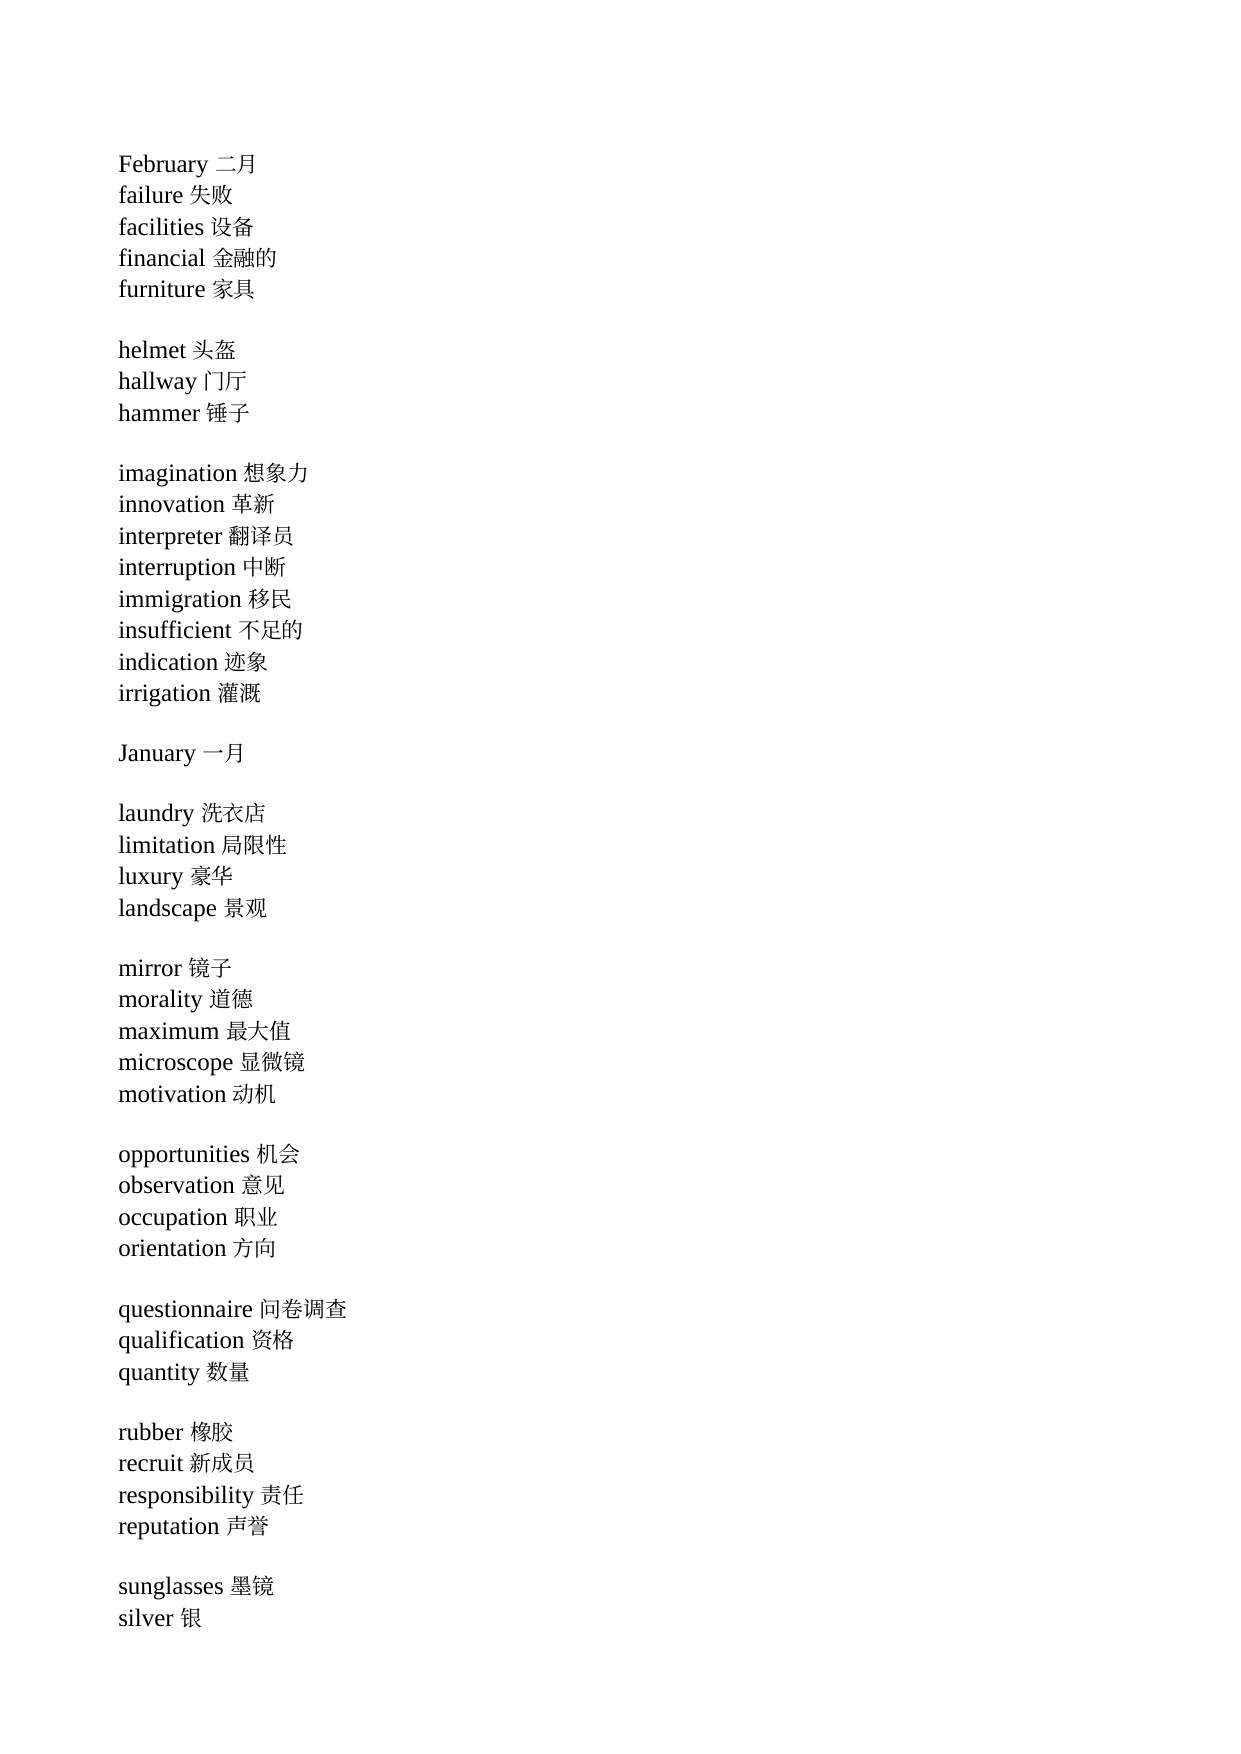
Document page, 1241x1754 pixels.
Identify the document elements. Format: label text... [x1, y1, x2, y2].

text sunglasses 墨镜 [118, 1569, 1122, 1601]
text silver 银 [118, 1601, 1122, 1632]
text luxury 豪华 [118, 859, 1122, 891]
text facilities 设备 [118, 210, 1122, 241]
text orientation 方向 [118, 1232, 1122, 1263]
text indication 迹象 [118, 645, 1122, 676]
text quantity 数量 [118, 1355, 1122, 1386]
text immigration 移民 [118, 582, 1122, 613]
text microscope 显微镜 [118, 1046, 1122, 1077]
text recruit 新成员 [118, 1446, 1122, 1478]
text hammer 锤子 [118, 396, 1122, 427]
text reputation 声誉 [118, 1509, 1122, 1541]
text questionnaire 问卷调查 [118, 1292, 1122, 1323]
text motivation 动机 [118, 1077, 1122, 1108]
text qualification 资格 [118, 1323, 1122, 1355]
text interruption 中断 [118, 550, 1122, 582]
text maximum 最大值 [118, 1014, 1122, 1046]
text landscape 景观 [118, 891, 1122, 922]
text rubber 橡胶 [118, 1415, 1122, 1446]
text occupation 职业 [118, 1200, 1122, 1232]
text insufficient 不足的 [118, 613, 1122, 645]
text mirror 镜子 [118, 951, 1122, 983]
text opportunities 机会 [118, 1137, 1122, 1169]
text February 二月 [118, 147, 1122, 178]
text hallway 门厅 [118, 364, 1122, 396]
text responsibility 责任 [118, 1478, 1122, 1509]
text interpreter 翻译员 [118, 519, 1122, 550]
text laundry 洗衣店 [118, 797, 1122, 828]
text financial 金融的 [118, 241, 1122, 273]
text helmet 头盔 [118, 333, 1122, 364]
text January 一月 [118, 736, 1122, 768]
text morality 道德 [118, 983, 1122, 1014]
text irrigation 灌溉 [118, 676, 1122, 708]
text failure 失败 [118, 178, 1122, 210]
text imagination 想象力 [118, 456, 1122, 487]
text furniture 家具 [118, 273, 1122, 304]
text observation 意见 [118, 1169, 1122, 1200]
text innovation 革新 [118, 487, 1122, 519]
text limitation 局限性 [118, 828, 1122, 859]
